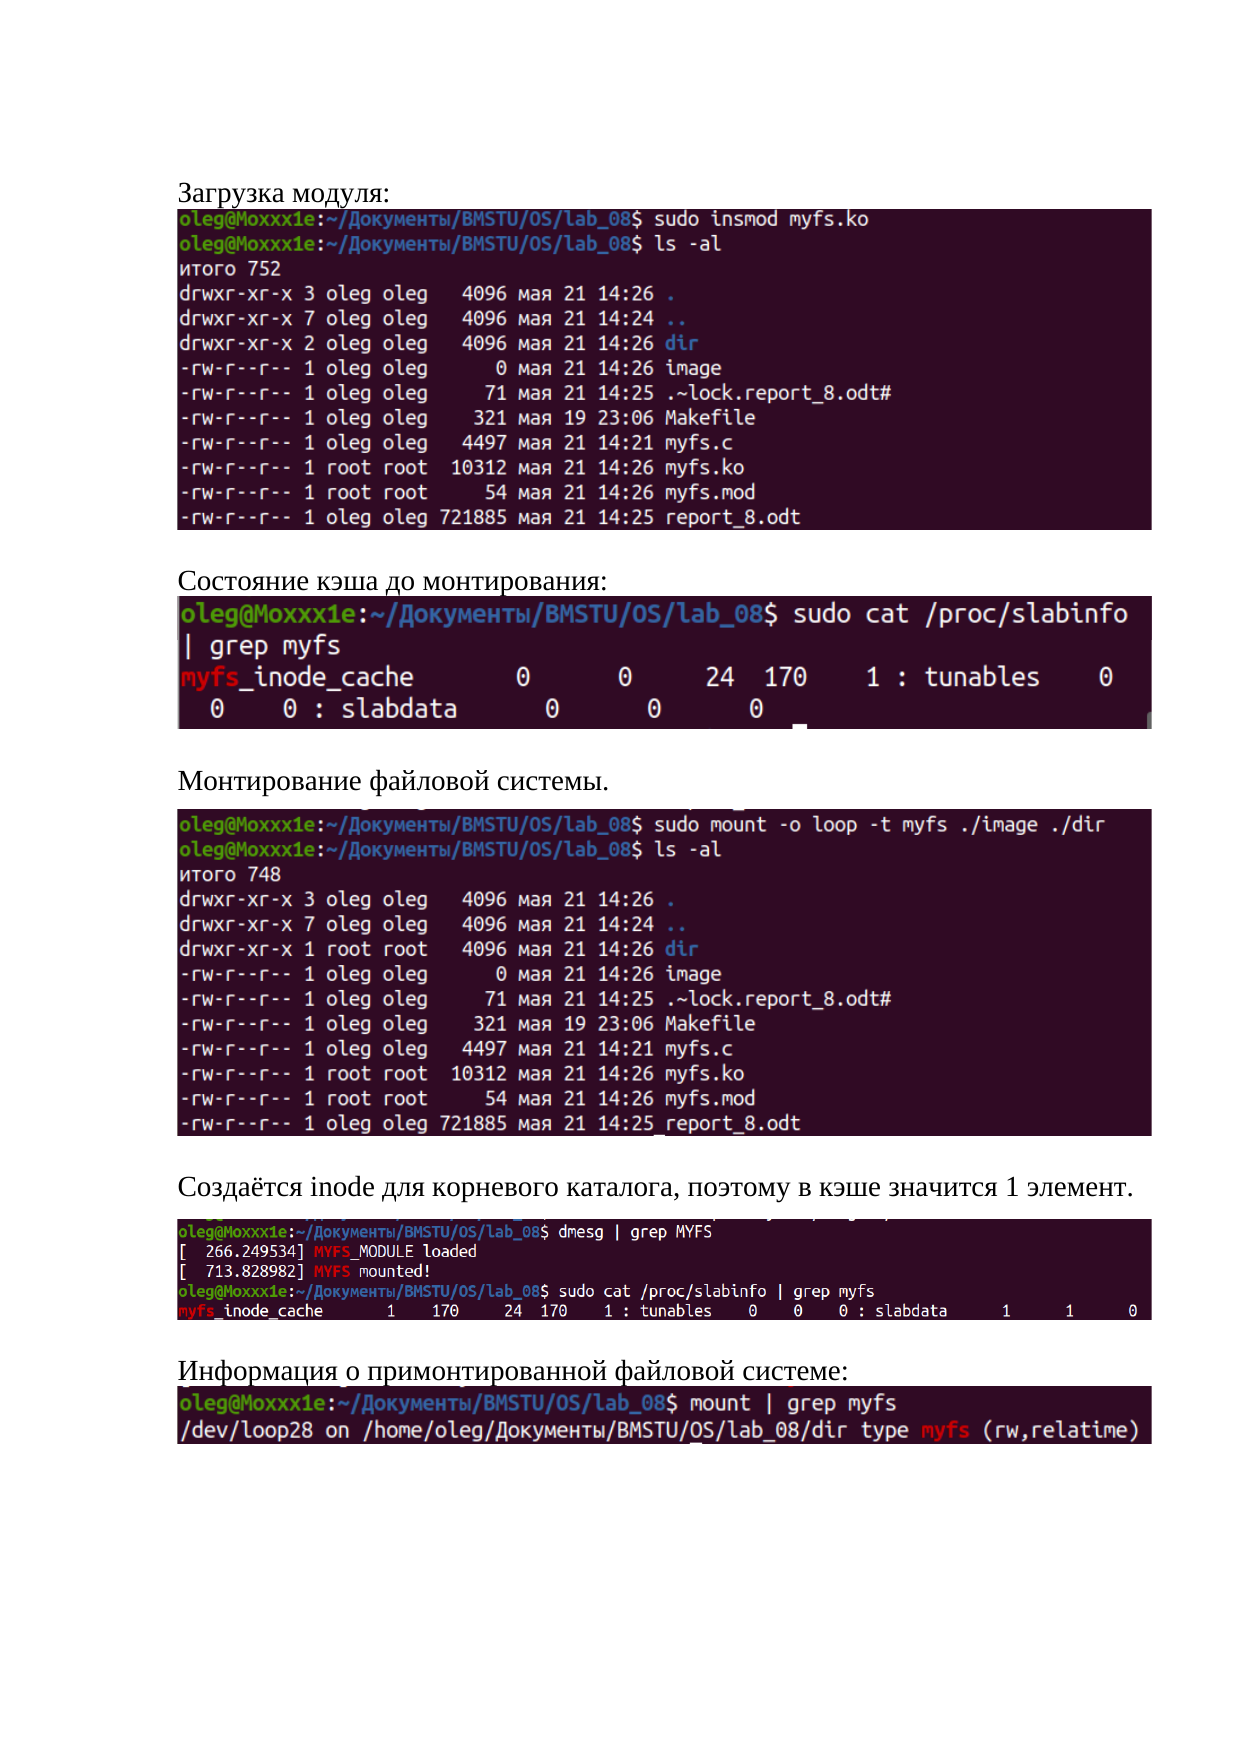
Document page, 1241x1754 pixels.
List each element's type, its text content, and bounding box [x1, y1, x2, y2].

picture [177, 1219, 1152, 1320]
text Создаётся inode для корневого каталога, поэтому в кэше значится 1 элемент. [177, 1169, 1152, 1203]
text Монтирование файловой системы. [177, 763, 1152, 796]
picture [177, 809, 1152, 1136]
text Информация о примонтированной файловой системе: [177, 1353, 1152, 1386]
text Загрузка модуля: [177, 176, 1152, 209]
picture [177, 1386, 1152, 1444]
picture [177, 596, 1152, 729]
text Состояние кэша до монтирования: [177, 563, 1152, 596]
picture [177, 209, 1152, 530]
